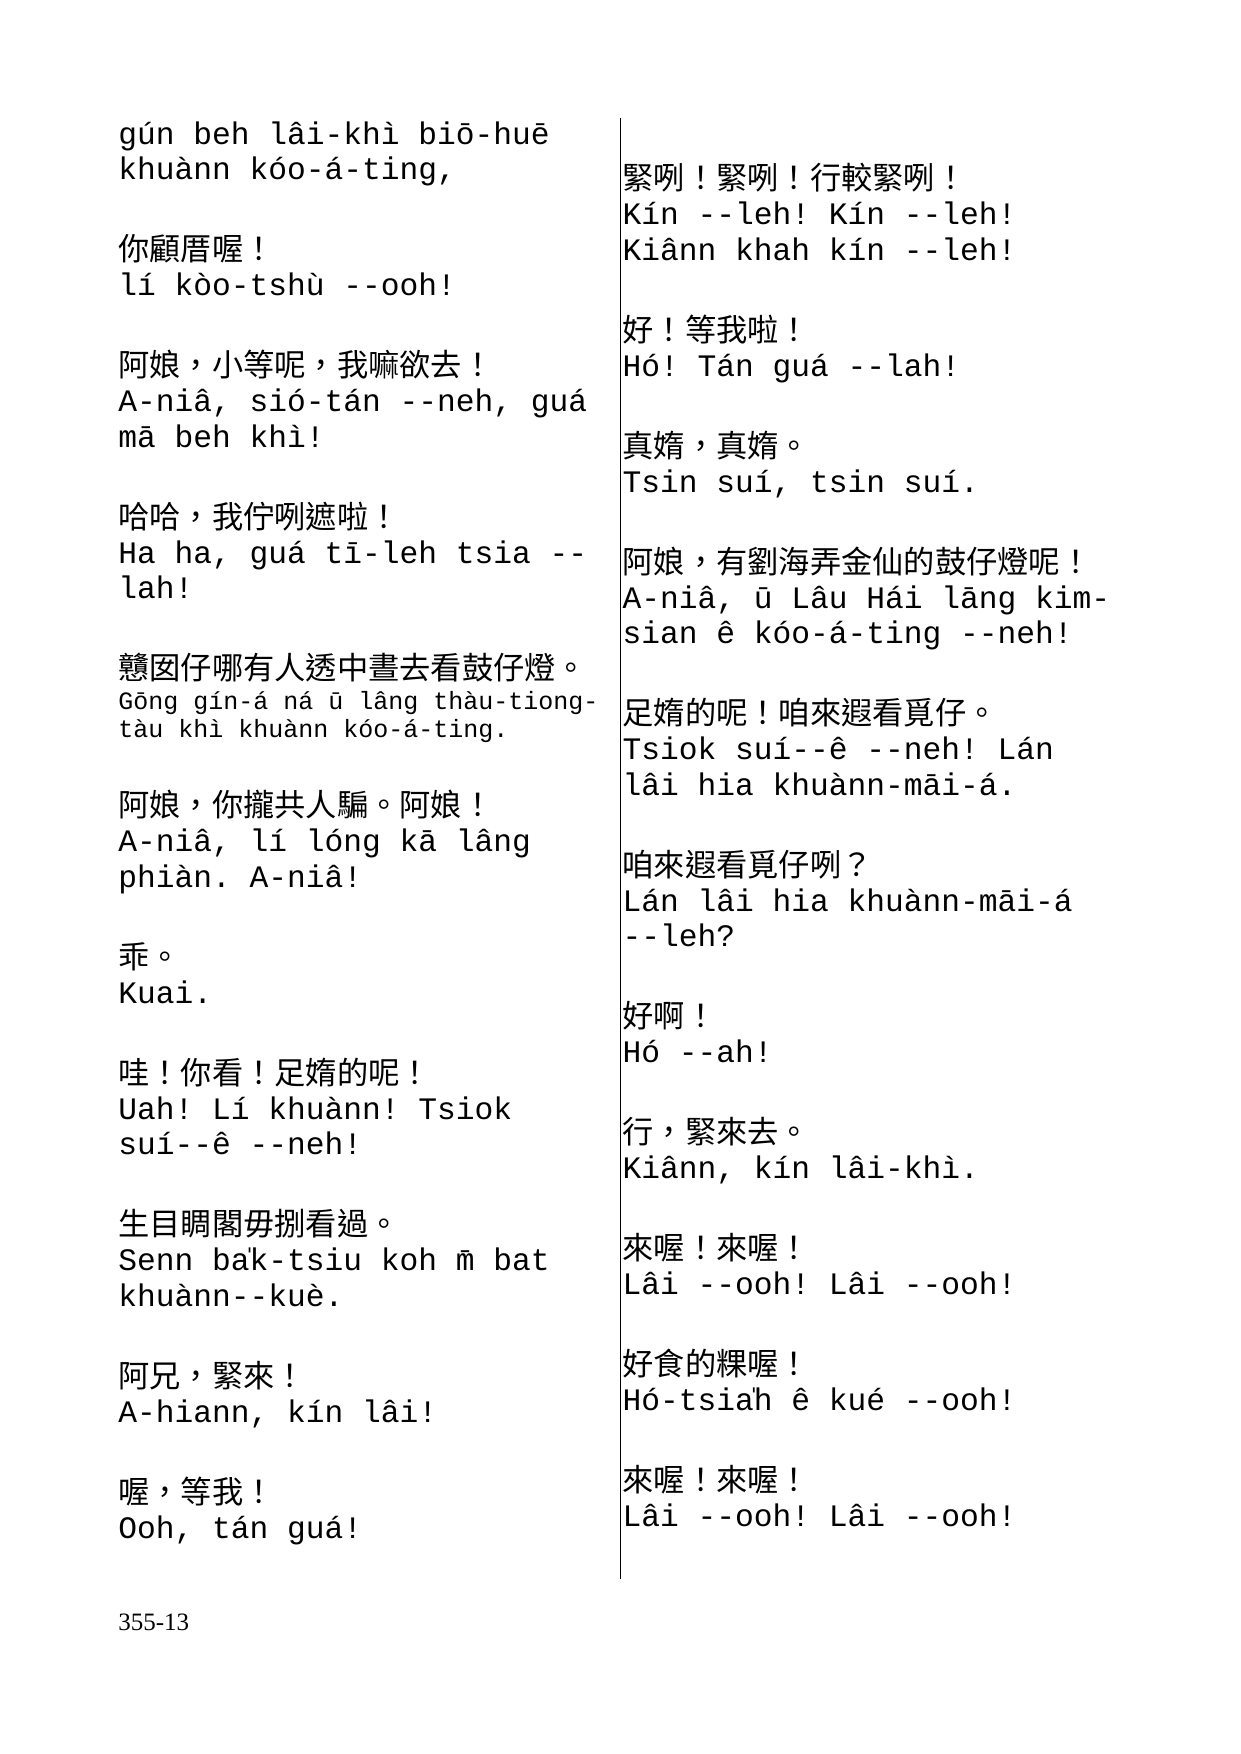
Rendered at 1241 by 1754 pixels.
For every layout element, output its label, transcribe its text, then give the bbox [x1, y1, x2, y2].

text Senn ba̍k-tsiu koh m̄ bat khuànn--kuè. [118, 1245, 618, 1316]
text 哈哈，我佇咧遮啦！ [118, 492, 618, 537]
text 阿兄，緊來！ [118, 1351, 618, 1396]
text 生目睭閣毋捌看過。 [118, 1199, 618, 1245]
text Gōng gín-á ná ū lâng thàu-tiong-tàu khì khuànn kóo-á-ting. [118, 688, 618, 745]
text Hó --ah! [622, 1037, 1122, 1072]
text 足媠的呢！咱來遐看覓仔。 [622, 688, 1122, 734]
text 乖。 [118, 932, 618, 977]
text Hó! Tán guá --lah! [622, 350, 1122, 386]
text Tsin suí, tsin suí. [622, 466, 1122, 502]
text Hó-tsia̍h ê kué --ooh! [622, 1385, 1122, 1420]
text Uah! Lí khuànn! Tsiok suí--ê --neh! [118, 1093, 618, 1164]
text A-niâ, lí lóng kā lâng phiàn. A-niâ! [118, 826, 618, 897]
text Kuai. [118, 977, 618, 1013]
text 好食的粿喔！ [622, 1339, 1122, 1385]
text A-niâ, sió-tán --neh, guá mā beh khì! [118, 386, 618, 456]
text 真媠，真媠。 [622, 421, 1122, 466]
text Lâi --ooh! Lâi --ooh! [622, 1269, 1122, 1304]
text Lán lâi hia khuànn-māi-á --leh? [622, 885, 1122, 956]
text 來喔！來喔！ [622, 1456, 1122, 1501]
text 好啊！ [622, 991, 1122, 1037]
text Kín --leh! Kín --leh! Kiânn khah kín --leh! [622, 199, 1122, 269]
text 戇囡仔哪有人透中晝去看鼓仔燈。 [118, 643, 618, 688]
text gún beh lâi-khì biō-huē khuànn kóo-á-ting, [118, 118, 618, 189]
text Kiânn, kín lâi-khì. [622, 1153, 1122, 1188]
text Ooh, tán guá! [118, 1512, 618, 1548]
text 你顧厝喔！ [118, 224, 618, 269]
text Ha ha, guá tī-leh tsia --lah! [118, 537, 618, 608]
text 緊咧！緊咧！行較緊咧！ [622, 153, 1122, 199]
text 哇！你看！足媠的呢！ [118, 1048, 618, 1093]
text 來喔！來喔！ [622, 1223, 1122, 1269]
text A-hiann, kín lâi! [118, 1396, 618, 1432]
text 咱來遐看覓仔咧？ [622, 840, 1122, 885]
text 阿娘，小等呢，我嘛欲去！ [118, 340, 618, 386]
text 行，緊來去。 [622, 1107, 1122, 1153]
text A-niâ, ū Lâu Hái lāng kim-sian ê kóo-á-ting --neh! [622, 582, 1122, 653]
text 阿娘，有劉海弄金仙的鼓仔燈呢！ [622, 537, 1122, 582]
text lí kòo-tshù --ooh! [118, 269, 618, 305]
text 阿娘，你攏共人騙。阿娘！ [118, 781, 618, 826]
text Tsiok suí--ê --neh! Lán lâi hia khuànn-māi-á. [622, 734, 1122, 804]
text 好！等我啦！ [622, 305, 1122, 350]
text 喔，等我！ [118, 1467, 618, 1512]
text Lâi --ooh! Lâi --ooh! [622, 1501, 1122, 1536]
